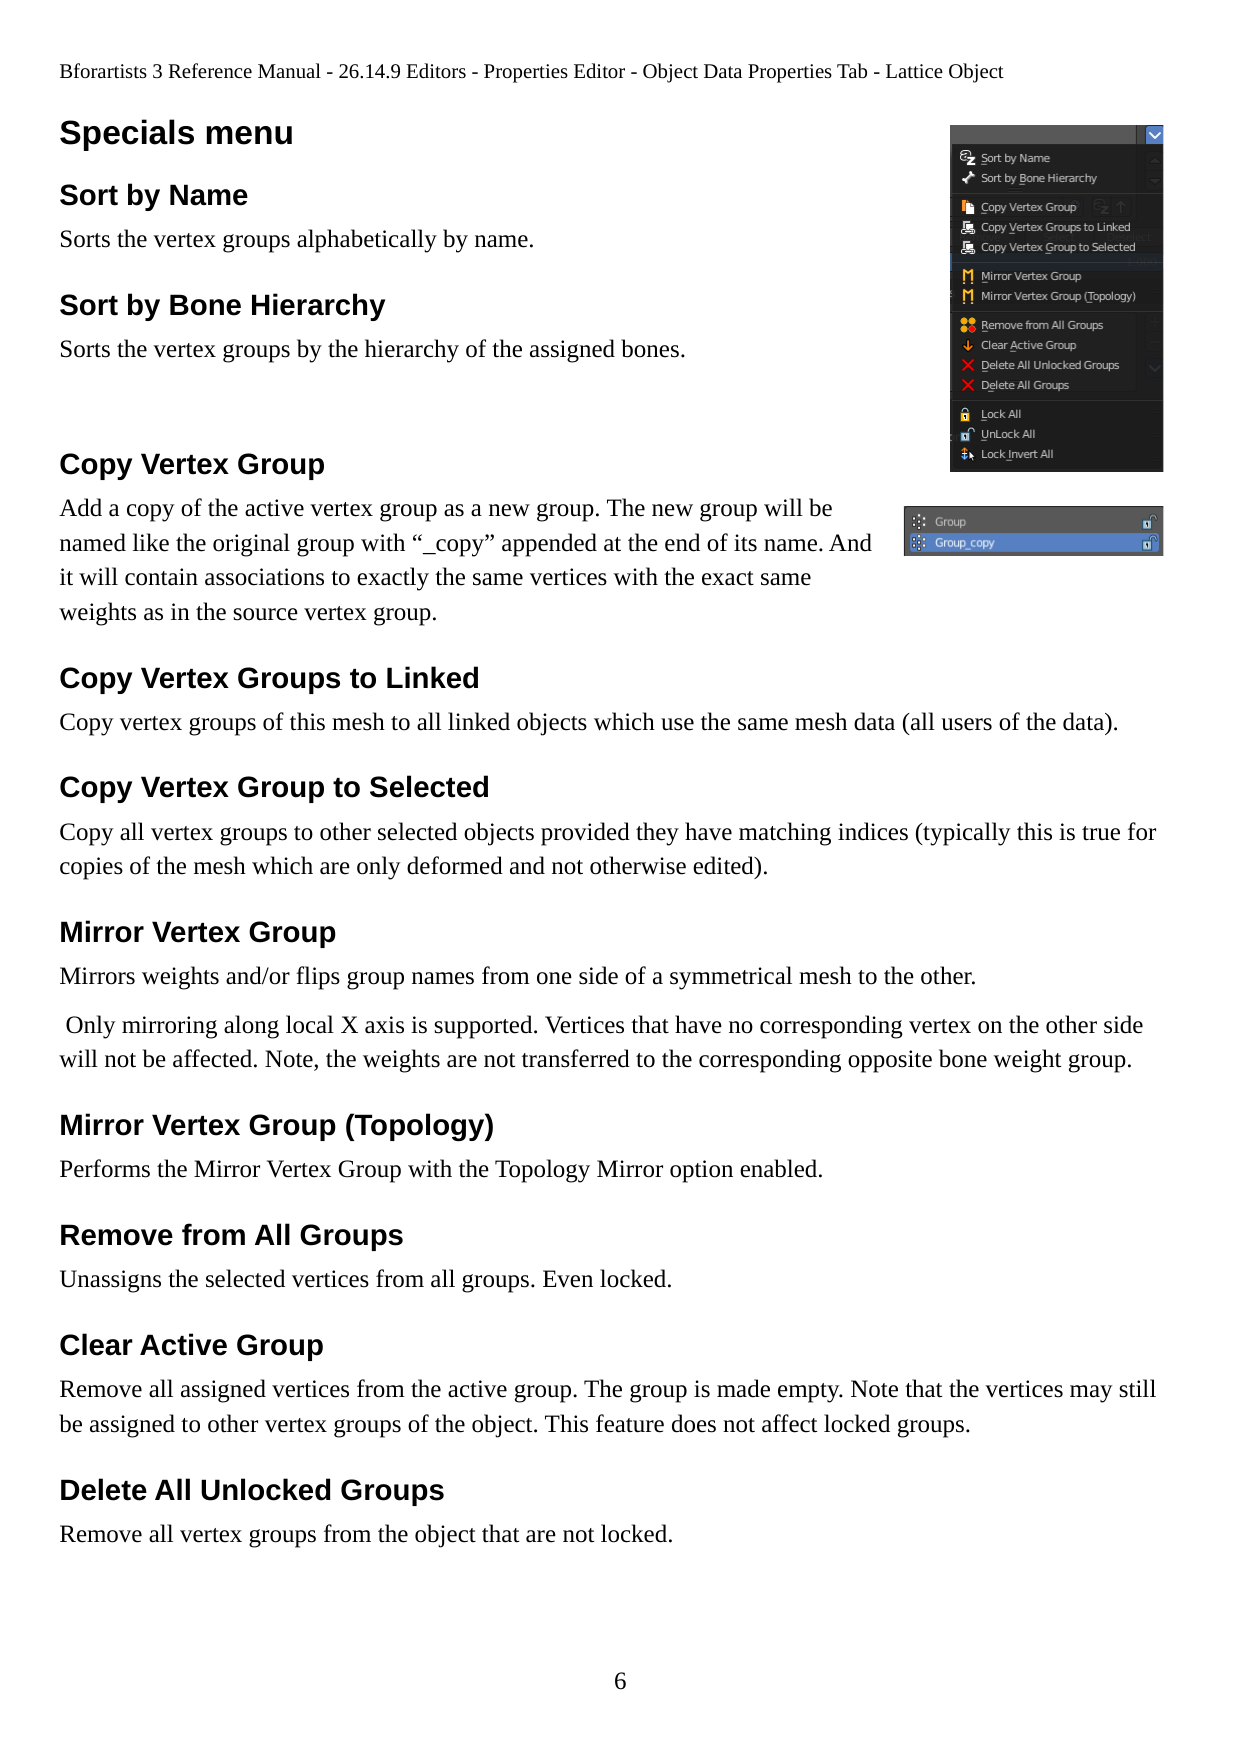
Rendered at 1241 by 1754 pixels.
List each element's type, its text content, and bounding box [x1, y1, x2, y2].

text Copy vertex groups of this mesh to all linked objects which use the same mesh data (all users of the data). [59, 707, 1181, 736]
picture [950, 125, 1164, 472]
subtitle Copy Vertex Group to Selected [59, 770, 1181, 804]
subtitle Sort by Bone Hierarchy [59, 288, 950, 322]
subtitle [1164, 288, 1181, 322]
subtitle Specials menu [59, 113, 1181, 151]
subtitle Mirror Vertex Group (Topology) [59, 1108, 1181, 1142]
subtitle [1164, 178, 1181, 212]
subtitle Clear Active Group [59, 1328, 1181, 1362]
subtitle Sort by Name [59, 178, 950, 212]
text Unassigns the selected vertices from all groups. Even locked. [59, 1264, 1181, 1293]
text Performs the Mirror Vertex Group with the Topology Mirror option enabled. [59, 1154, 1181, 1183]
text Mirrors weights and/or flips group names from one side of a symmetrical mesh to the other. [59, 961, 1181, 990]
picture [903, 506, 1164, 556]
subtitle Copy Vertex Groups to Linked [59, 661, 1181, 694]
text Sorts the vertex groups alphabetically by name. [59, 224, 950, 253]
text Copy all vertex groups to other selected objects provided they have matching indices (typically this is true for copies of the mesh which are only deformed and not otherwise edited). [59, 817, 1181, 880]
subtitle Remove from All Groups [59, 1218, 1181, 1252]
text Remove all vertex groups from the object that are not locked. [59, 1519, 1181, 1547]
subtitle Mirror Vertex Group [59, 915, 1181, 948]
text Only mirroring along local X axis is supported. Vertices that have no corresponding vertex on the other side will not be affected. Note, the weights are not transferred to the corresponding opposite bone weight group. [59, 1010, 1181, 1073]
text Sorts the vertex groups by the hierarchy of the assigned bones. [59, 334, 950, 363]
text Add a copy of the active vertex group as a new group. The new group will be named like the original group with “_copy” appended at the end of its name. And it will contain associations to exactly the same vertices with the exact same weights as in the source vertex group. [59, 493, 1181, 626]
text Remove all assigned vertices from the active group. The group is made empty. Note that the vertices may still be assigned to other vertex groups of the object. This feature does not affect locked groups. [59, 1374, 1181, 1437]
subtitle Delete All Unlocked Groups [59, 1472, 1181, 1506]
subtitle Copy Vertex Group [59, 447, 1181, 481]
